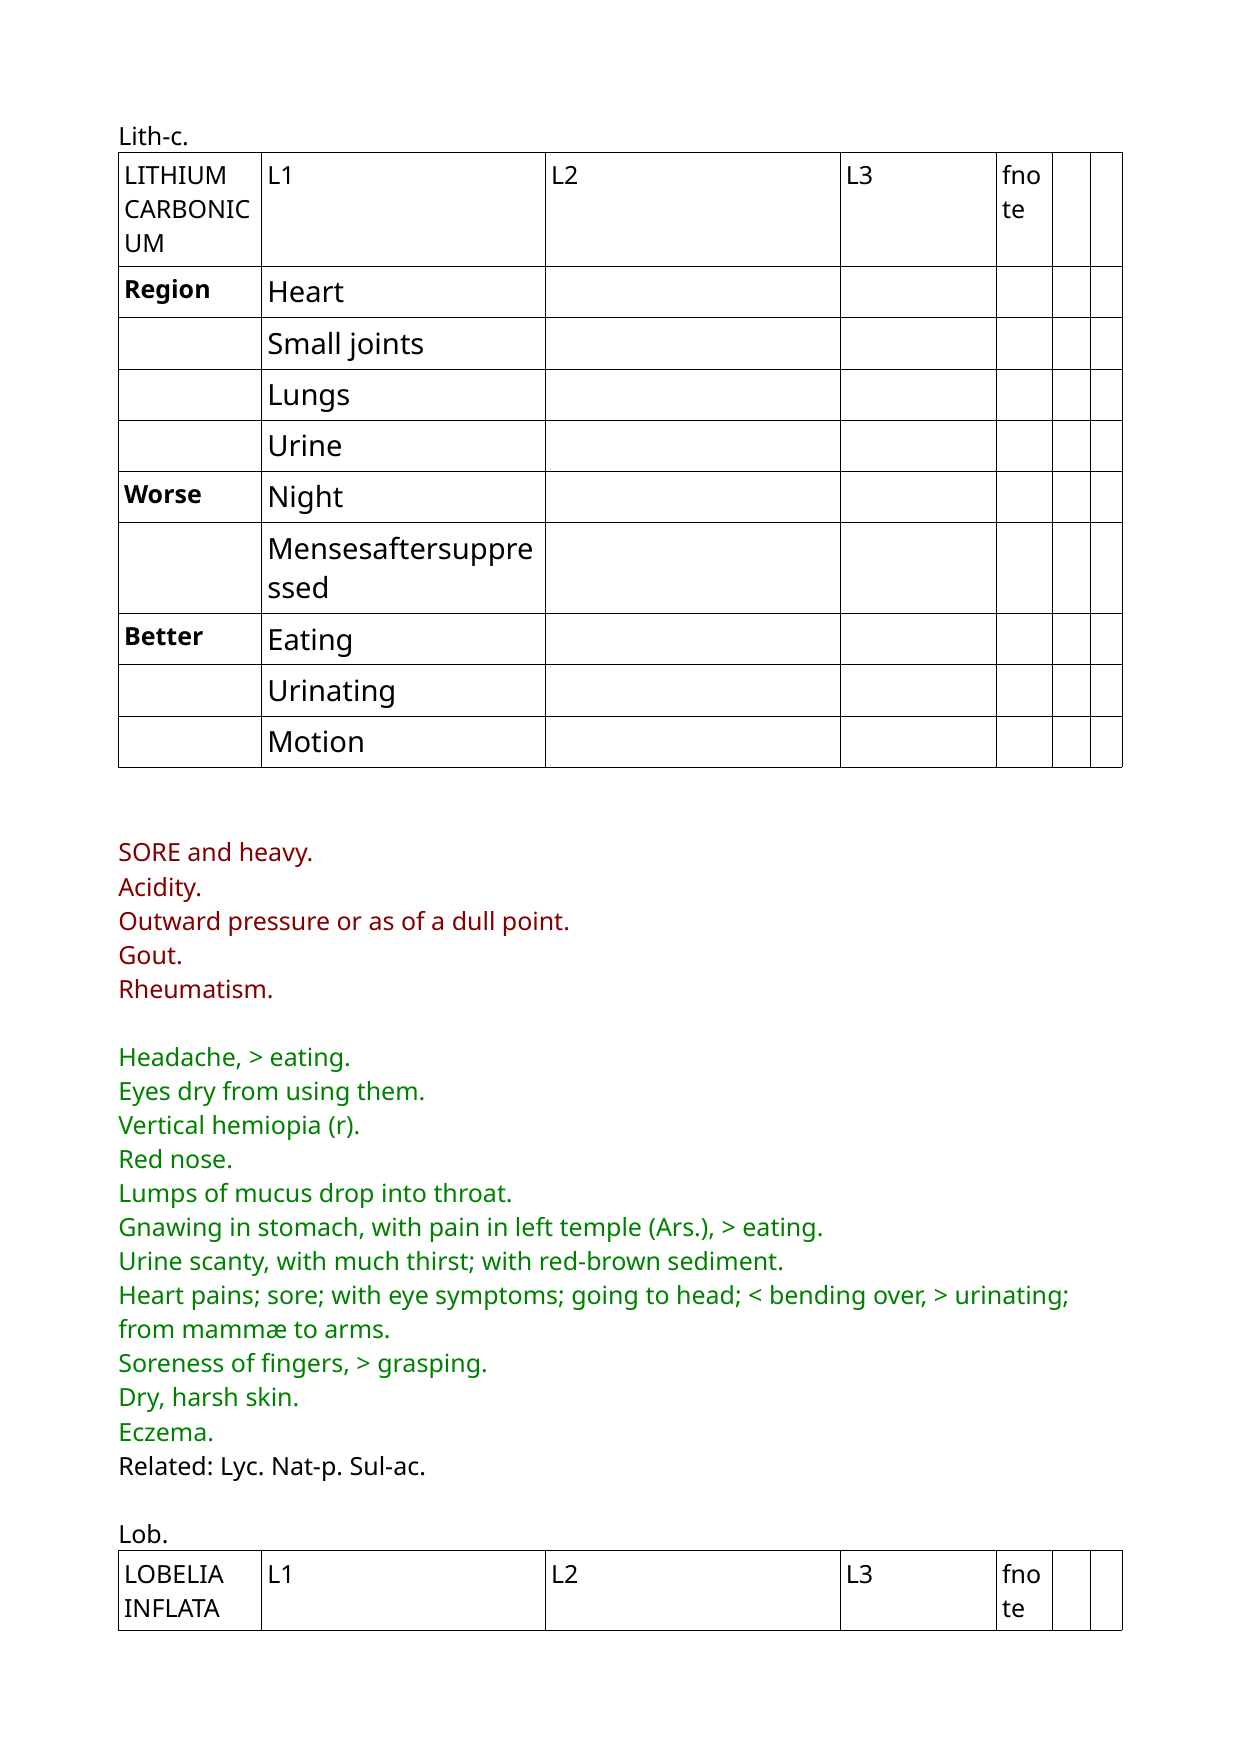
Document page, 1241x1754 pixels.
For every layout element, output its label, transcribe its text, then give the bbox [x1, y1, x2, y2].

table_cell [841, 665, 996, 716]
table_cell [119, 421, 261, 471]
table_header [1091, 153, 1122, 266]
table_cell Heart [262, 267, 545, 317]
table_cell [1091, 267, 1122, 317]
table_cell [997, 421, 1052, 471]
table_cell [841, 318, 996, 368]
table_cell [546, 717, 840, 767]
table_header [1053, 1551, 1090, 1630]
text Urine scanty, with much thirst; with red-brown sediment. [118, 1244, 1122, 1278]
table_cell Better [119, 614, 261, 664]
table_cell [1053, 370, 1090, 420]
table_cell [1053, 717, 1090, 767]
table_cell [997, 717, 1052, 767]
table_cell [1053, 267, 1090, 317]
table_cell [119, 717, 261, 767]
table_cell [1091, 665, 1122, 716]
text Heart pains; sore; with eye symptoms; going to head; < bending over, > urinating; from mammæ to arms. [118, 1278, 1122, 1346]
table_cell [1091, 614, 1122, 664]
text Red nose. [118, 1142, 1122, 1176]
table_header L1 [262, 1551, 545, 1630]
text Rheumatism. [118, 971, 1122, 1005]
table_cell [1091, 318, 1122, 368]
text Eyes dry from using them. [118, 1073, 1122, 1108]
table_header fnote [997, 153, 1052, 266]
table_cell Motion [262, 717, 545, 767]
table_cell [546, 665, 840, 716]
text Vertical hemiopia (r). [118, 1108, 1122, 1142]
table_cell [997, 665, 1052, 716]
table_cell [997, 267, 1052, 317]
text Soreness of fingers, > grasping. [118, 1346, 1122, 1380]
table_cell [546, 370, 840, 420]
text Headache, > eating. [118, 1039, 1122, 1073]
table_cell [841, 370, 996, 420]
table_cell [1053, 665, 1090, 716]
table_cell [1053, 421, 1090, 471]
table_cell [841, 267, 996, 317]
table_header L3 [841, 1551, 996, 1630]
table_cell [119, 523, 261, 613]
text Acidity. [118, 869, 1122, 903]
table_cell [1091, 370, 1122, 420]
table_cell [119, 370, 261, 420]
table_cell [997, 472, 1052, 522]
table_cell Worse [119, 472, 261, 522]
table_header [1053, 153, 1090, 266]
table_cell Lungs [262, 370, 545, 420]
table_cell [841, 472, 996, 522]
table_header LITHIUM CARBONICUM [119, 153, 261, 266]
table_cell [841, 523, 996, 613]
table_cell [1091, 523, 1122, 613]
table_cell [1053, 472, 1090, 522]
table_cell [546, 267, 840, 317]
table_cell Eating [262, 614, 545, 664]
table_cell Night [262, 472, 545, 522]
table_cell [1091, 717, 1122, 767]
table_cell [1091, 472, 1122, 522]
table_cell [997, 523, 1052, 613]
table_header LOBELIA INFLATA [119, 1551, 261, 1630]
table_cell [1053, 318, 1090, 368]
table_header L1 [262, 153, 545, 266]
text SORE and heavy. [118, 835, 1122, 869]
table_cell [119, 665, 261, 716]
table_header L2 [546, 1551, 840, 1630]
table_cell Small joints [262, 318, 545, 368]
table_cell [997, 318, 1052, 368]
table_cell [997, 614, 1052, 664]
table_cell Urinating [262, 665, 545, 716]
table_cell [841, 717, 996, 767]
table_cell Mensesaftersuppressed [262, 523, 545, 613]
table_header L3 [841, 153, 996, 266]
text Lith-c. [118, 118, 1122, 152]
text Eczema. [118, 1414, 1122, 1448]
table_cell [119, 318, 261, 368]
text Lumps of mucus drop into throat. [118, 1176, 1122, 1210]
table_cell [546, 421, 840, 471]
table_cell [997, 370, 1052, 420]
text Gnawing in stomach, with pain in left temple (Ars.), > eating. [118, 1210, 1122, 1244]
table_header fnote [997, 1551, 1052, 1630]
text Dry, harsh skin. [118, 1380, 1122, 1414]
table_cell [1053, 614, 1090, 664]
table_cell Urine [262, 421, 545, 471]
table_cell [841, 421, 996, 471]
table_cell [1053, 523, 1090, 613]
table_cell [546, 472, 840, 522]
table_cell [546, 523, 840, 613]
table_header [1091, 1551, 1122, 1630]
table_cell [841, 614, 996, 664]
text Lob. [118, 1516, 1122, 1550]
table_cell [1091, 421, 1122, 471]
table_cell [546, 614, 840, 664]
text Outward pressure or as of a dull point. [118, 903, 1122, 937]
table_cell Region [119, 267, 261, 317]
table_cell [546, 318, 840, 368]
text Gout. [118, 937, 1122, 971]
text Related: Lyc. Nat-p. Sul-ac. [118, 1448, 1122, 1482]
table_header L2 [546, 153, 840, 266]
